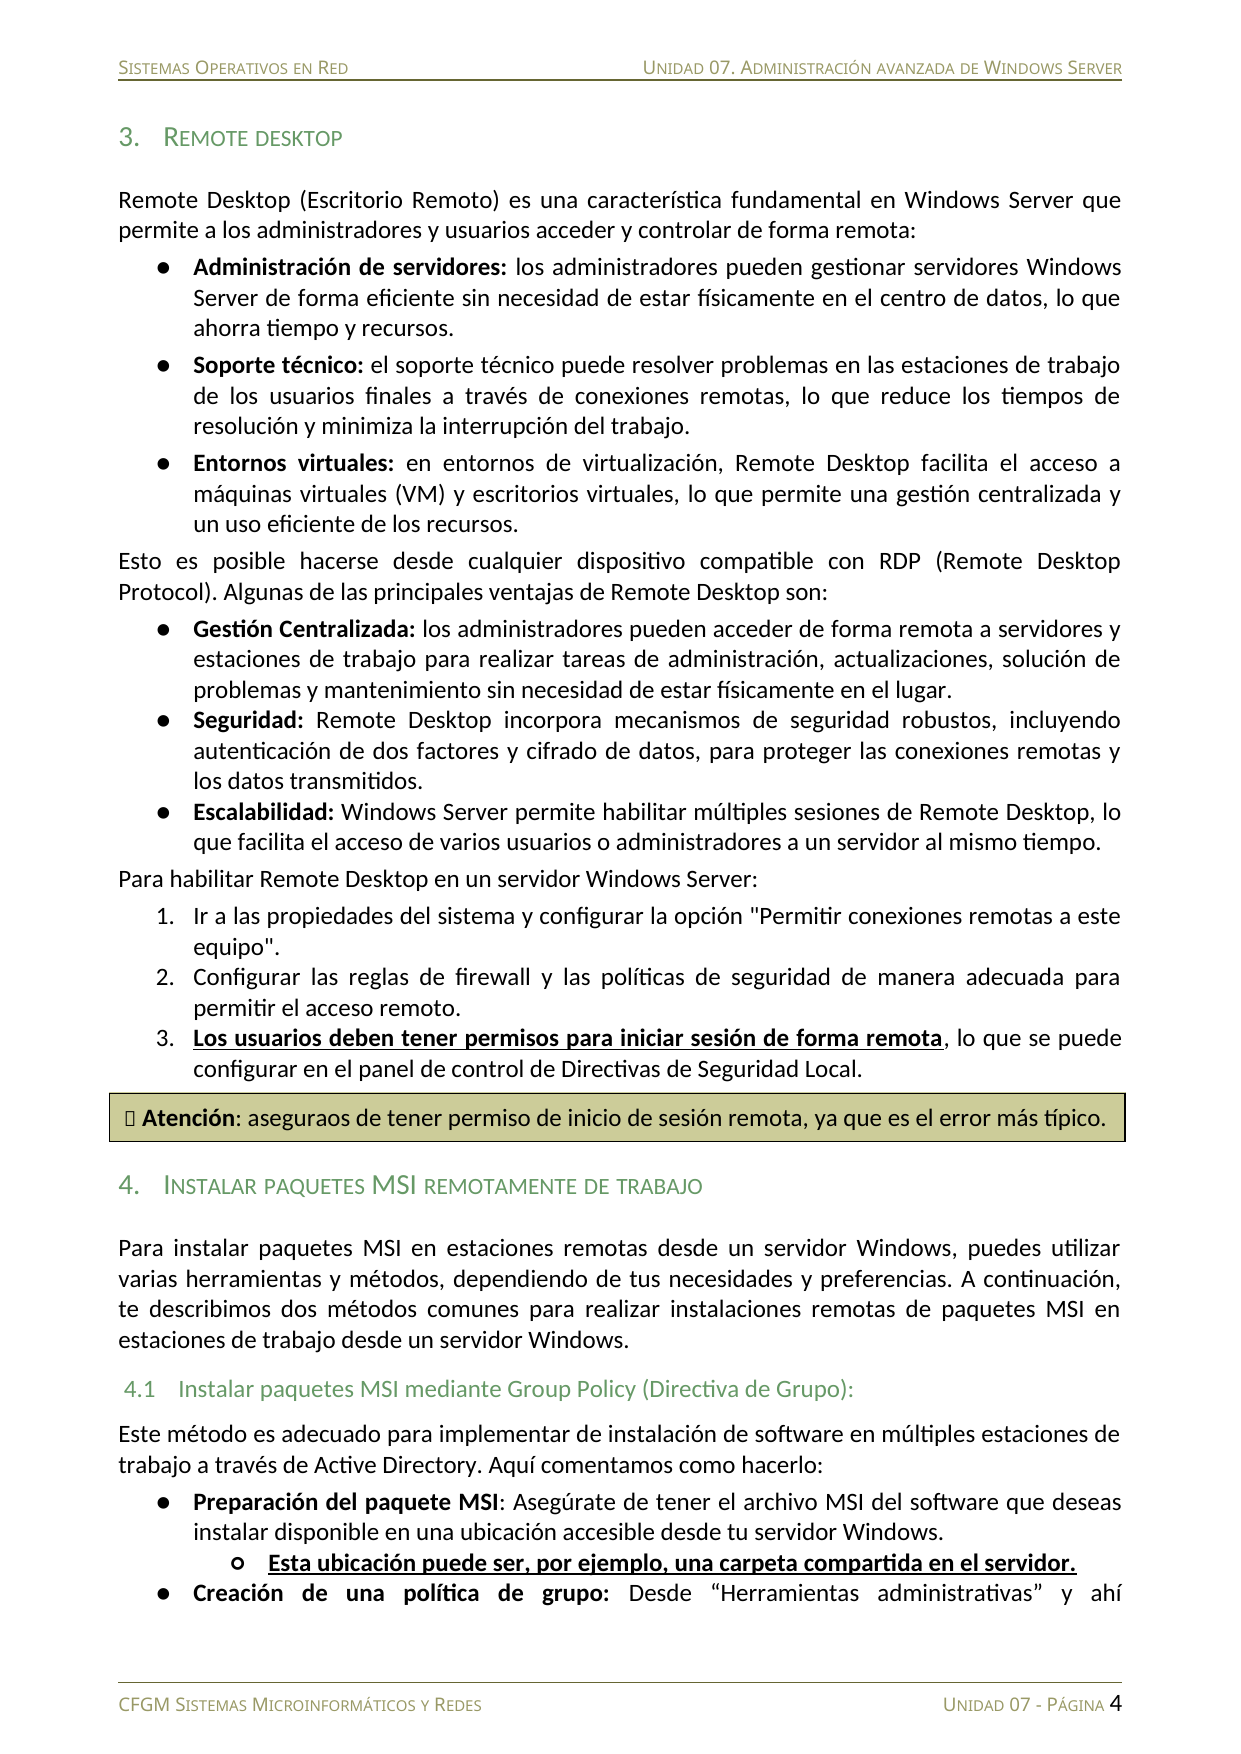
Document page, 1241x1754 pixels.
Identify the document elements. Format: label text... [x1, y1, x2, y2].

subtitle Instalar paquetes MSI remotamente de trabajo [118, 1166, 1122, 1202]
subtitle Instalar paquetes MSI mediante Group Policy (Directiva de Grupo): [118, 1373, 1122, 1404]
text Este método es adecuado para implementar de instalación de software en múltiples estaciones de trabajo a través de Active Directory. Aquí comentamos como hacerlo: [118, 1418, 1122, 1479]
list Escalabilidad: Windows Server permite habilitar múltiples sesiones de Remote Desktop, lo que facilita el acceso de varios usuarios o administradores a un servidor al mismo tiempo. [156, 796, 1122, 857]
list Creación de una política de grupo: Desde “Herramientas administrativas” y ahí [156, 1577, 1122, 1608]
subtitle Remote desktop [118, 118, 1122, 154]
list Esta ubicación puede ser, por ejemplo, una carpeta compartida en el servidor. [231, 1547, 1122, 1577]
list Preparación del paquete MSI: Asegúrate de tener el archivo MSI del software que deseas instalar disponible en una ubicación accesible desde tu servidor Windows. [156, 1486, 1122, 1547]
text Esto es posible hacerse desde cualquier dispositivo compatible con RDP (Remote Desktop Protocol). Algunas de las principales ventajas de Remote Desktop son: [118, 545, 1122, 606]
text Remote Desktop (Escritorio Remoto) es una característica fundamental en Windows Server que permite a los administradores y usuarios acceder y controlar de forma remota: [118, 184, 1122, 245]
list Soporte técnico: el soporte técnico puede resolver problemas en las estaciones de trabajo de los usuarios finales a través de conexiones remotas, lo que reduce los tiempos de resolución y minimiza la interrupción del trabajo. [156, 349, 1122, 441]
list Ir a las propiedades del sistema y configurar la opción "Permitir conexiones remotas a este equipo". [156, 900, 1122, 961]
list Configurar las reglas de firewall y las políticas de seguridad de manera adecuada para permitir el acceso remoto. [156, 961, 1122, 1022]
text Para instalar paquetes MSI en estaciones remotas desde un servidor Windows, puedes utilizar varias herramientas y métodos, dependiendo de tus necesidades y preferencias. A continuación, te describimos dos métodos comunes para realizar instalaciones remotas de paquetes MSI en estaciones de trabajo desde un servidor Windows. [118, 1232, 1122, 1354]
list Gestión Centralizada: los administradores pueden acceder de forma remota a servidores y estaciones de trabajo para realizar tareas de administración, actualizaciones, solución de problemas y mantenimiento sin necesidad de estar físicamente en el lugar. [156, 613, 1122, 704]
text ❕ Atención: aseguraos de tener permiso de inicio de sesión remota, ya que es el error más típico. [110, 1094, 1124, 1141]
text Para habilitar Remote Desktop en un servidor Windows Server: [118, 863, 1122, 894]
list Seguridad: Remote Desktop incorpora mecanismos de seguridad robustos, incluyendo autenticación de dos factores y cifrado de datos, para proteger las conexiones remotas y los datos transmitidos. [156, 704, 1122, 796]
list Administración de servidores: los administradores pueden gestionar servidores Windows Server de forma eficiente sin necesidad de estar físicamente en el centro de datos, lo que ahorra tiempo y recursos. [156, 251, 1122, 343]
list Los usuarios deben tener permisos para iniciar sesión de forma remota, lo que se puede configurar en el panel de control de Directivas de Seguridad Local. [156, 1022, 1122, 1083]
list Entornos virtuales: en entornos de virtualización, Remote Desktop facilita el acceso a máquinas virtuales (VM) y escritorios virtuales, lo que permite una gestión centralizada y un uso eficiente de los recursos. [156, 447, 1122, 539]
